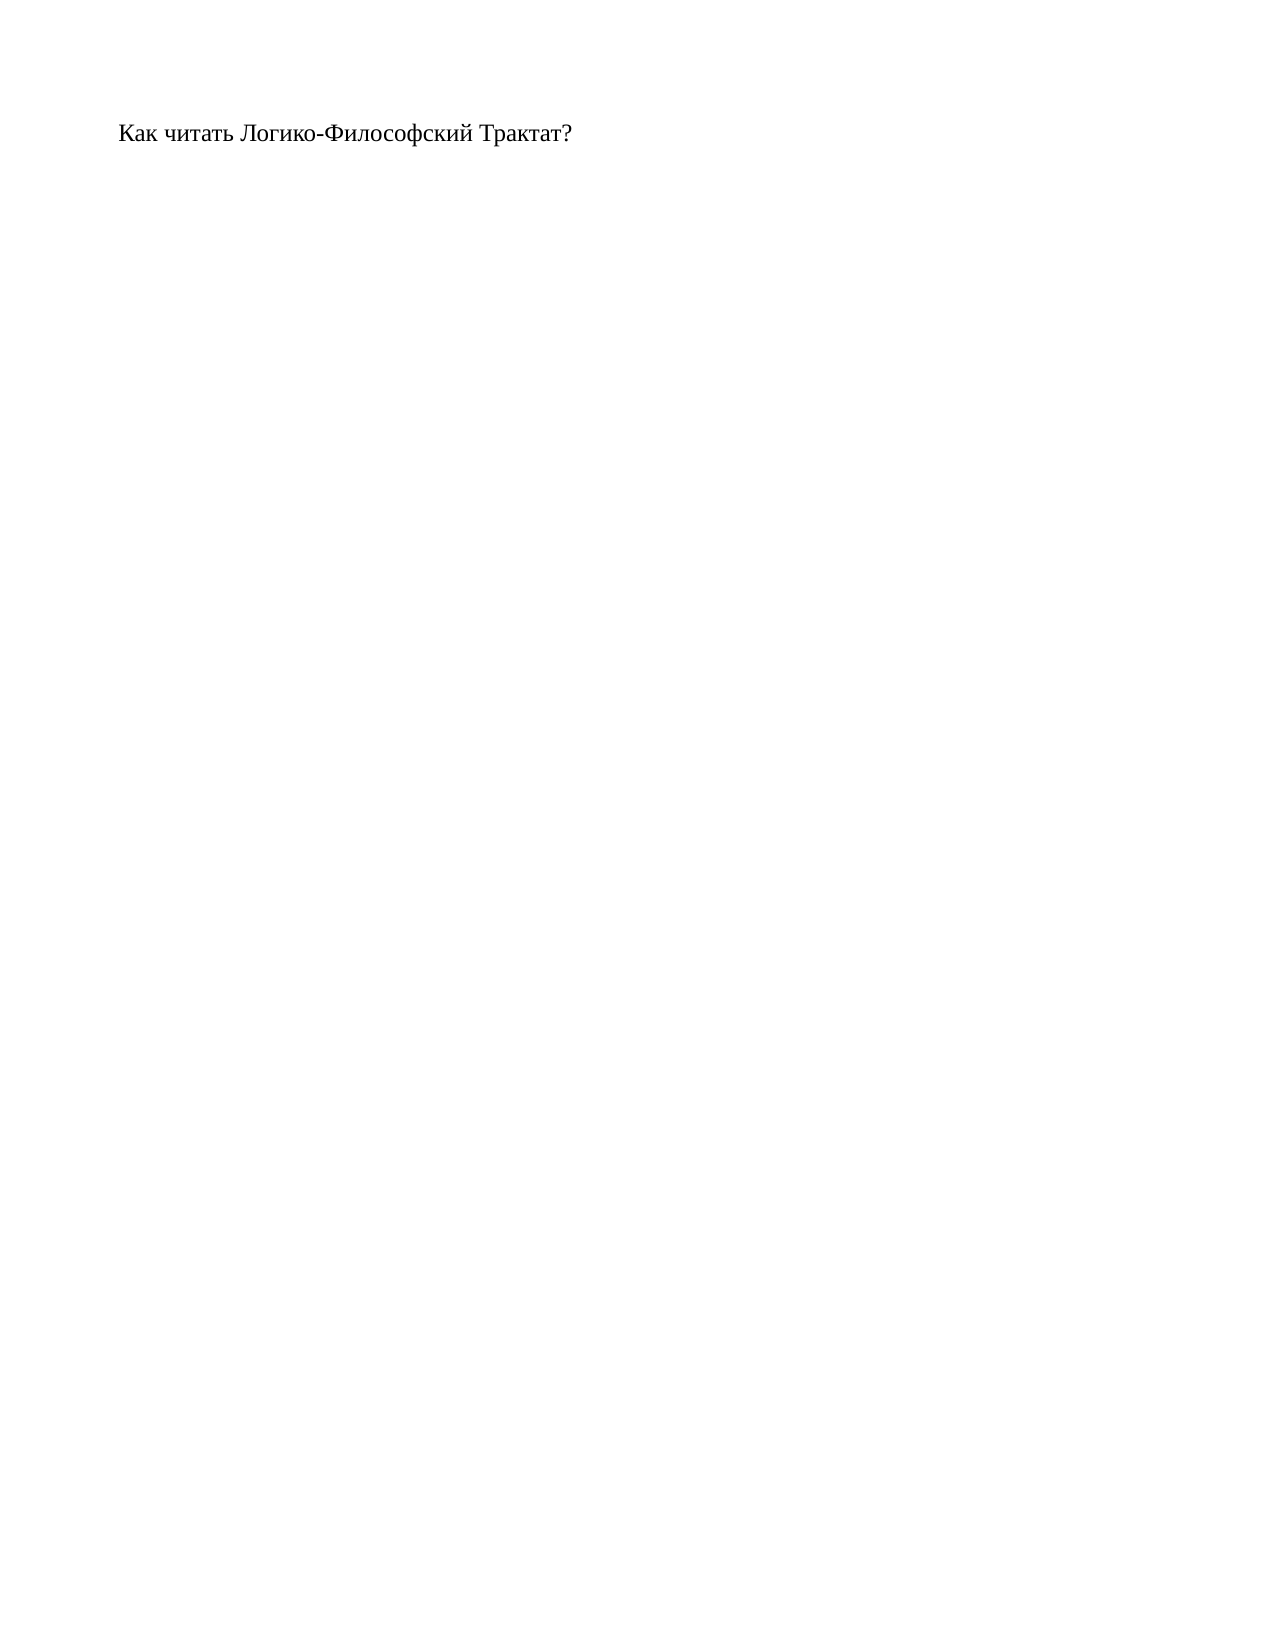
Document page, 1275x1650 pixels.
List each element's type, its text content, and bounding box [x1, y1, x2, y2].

text Как читать Логико-Философский Трактат? [118, 118, 1157, 147]
